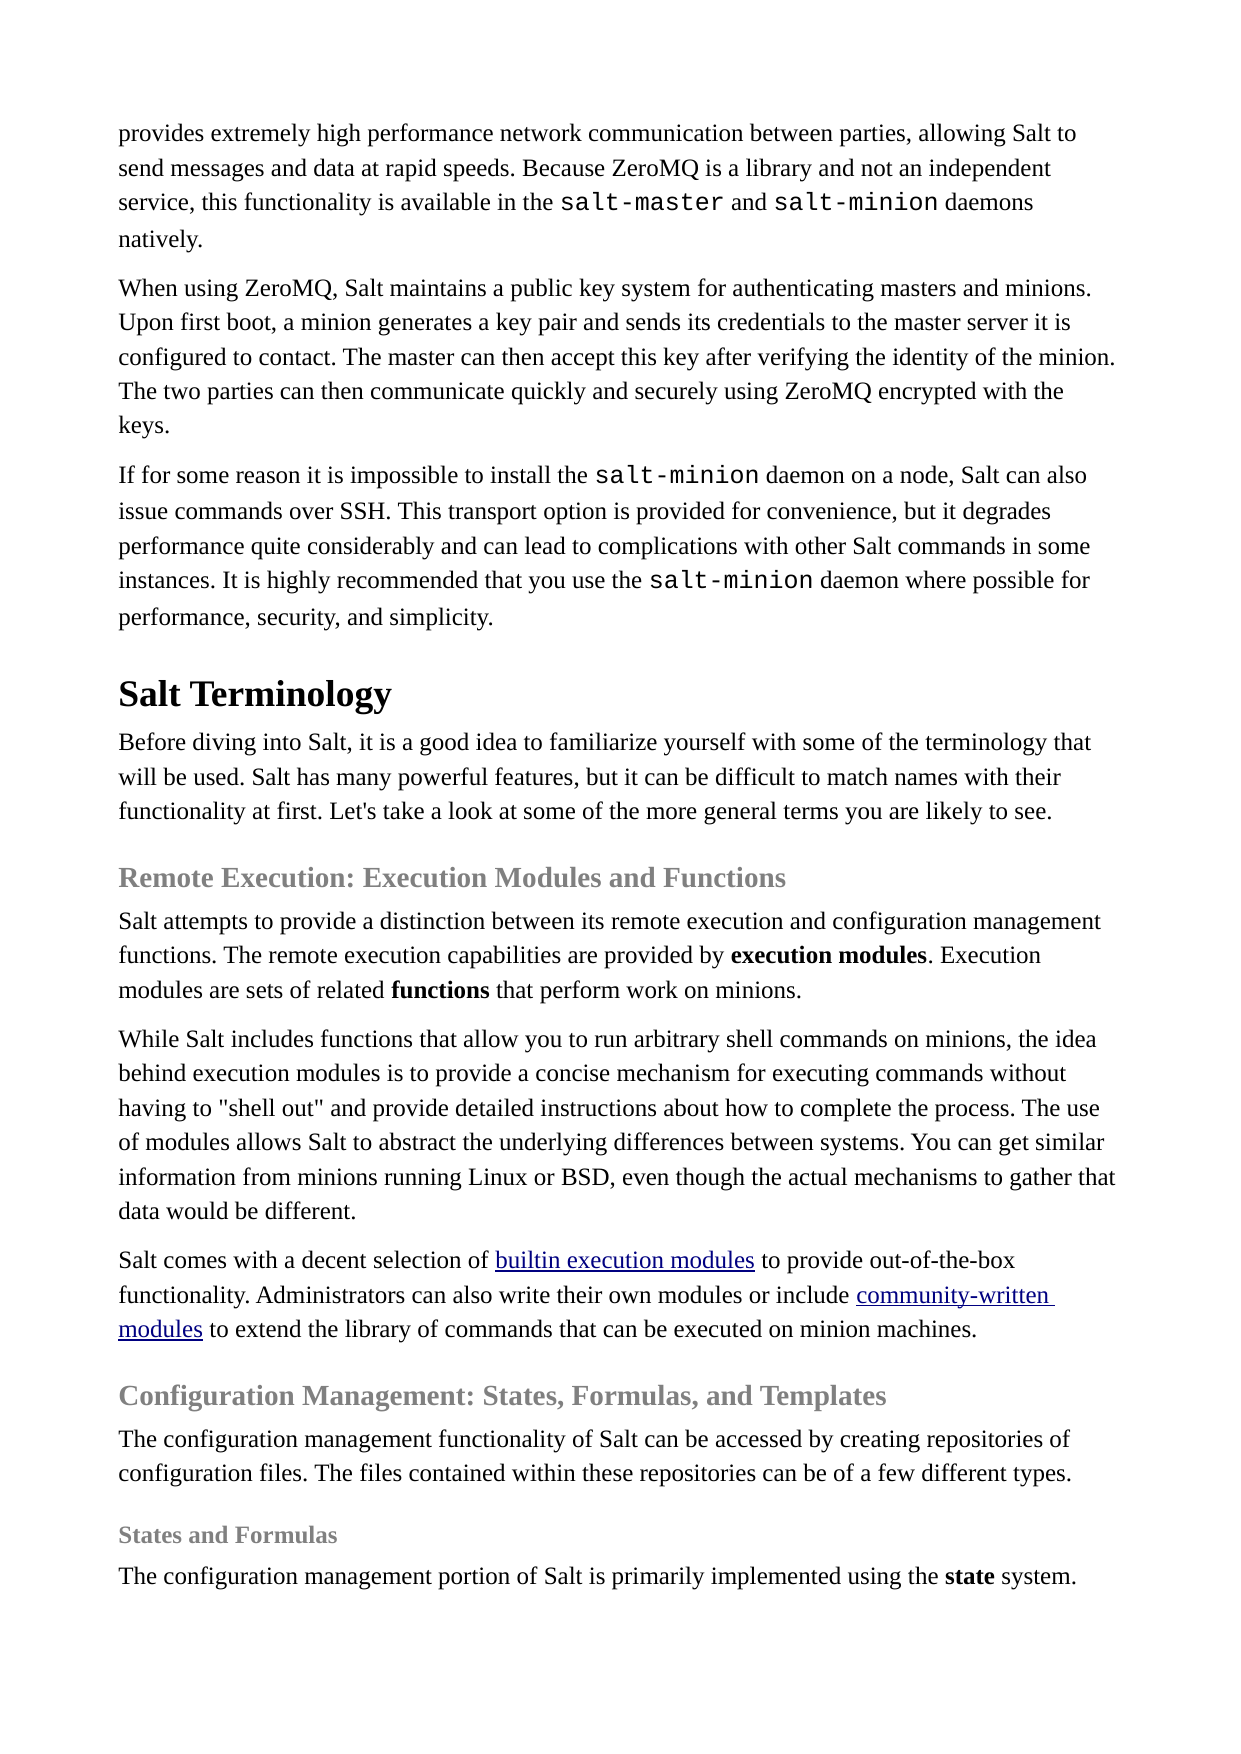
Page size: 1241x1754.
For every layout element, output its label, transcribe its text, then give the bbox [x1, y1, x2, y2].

text provides extremely high performance network communication between parties, allowing Salt to send messages and data at rapid speeds. Because ZeroMQ is a library and not an independent service, this functionality is available in the salt-master and salt-minion daemons natively. [118, 118, 1122, 252]
text If for some reason it is impossible to install the salt-minion daemon on a node, Salt can also issue commands over SSH. This transport option is provided for convenience, but it degrades performance quite considerably and can lead to complications with other Salt commands in some instances. It is highly recommended that you use the salt-minion daemon where possible for performance, security, and simplicity. [118, 460, 1122, 631]
text While Salt includes functions that allow you to run arbitrary shell commands on minions, the idea behind execution modules is to provide a concise mechanism for executing commands without having to "shell out" and provide detailed instructions about how to complete the process. The use of modules allows Salt to abstract the underlying differences between systems. You can get similar information from minions running Linux or BSD, even though the actual mechanisms to gather that data would be different. [118, 1024, 1122, 1225]
text Salt attempts to provide a distinction between its remote execution and configuration management functions. The remote execution capabilities are provided by execution modules. Execution modules are sets of related functions that perform work on minions. [118, 906, 1122, 1004]
text The configuration management portion of Salt is primarily implemented using the state system. [118, 1561, 1122, 1590]
text When using ZeroMQ, Salt maintains a public key system for authenticating masters and minions. Upon first boot, a minion generates a key pair and sends its credentials to the master server it is configured to contact. The master can then accept this key after verifying the identity of the minion. The two parties can then communicate quickly and securely using ZeroMQ encrypted with the keys. [118, 273, 1122, 439]
text The configuration management functionality of Salt can be accessed by creating repositories of configuration files. The files contained within these repositories can be of a few different types. [118, 1424, 1122, 1487]
text Before diving into Salt, it is a good idea to familiarize yourself with some of the terminology that will be used. Salt has many powerful features, but it can be difficult to match names with their functionality at first. Let's take a look at some of the more general terms you are likely to see. [118, 727, 1122, 825]
text Salt comes with a decent selection of builtin execution modules to provide out-of-the-box functionality. Administrators can also write their own modules or include community-written modules to extend the library of commands that can be executed on minion machines. [118, 1245, 1122, 1343]
subtitle Remote Execution: Execution Modules and Functions [118, 860, 1122, 893]
subtitle Configuration Management: States, Formulas, and Templates [118, 1378, 1122, 1412]
subtitle Salt Terminology [118, 672, 1122, 715]
subtitle States and Formulas [118, 1520, 1122, 1549]
